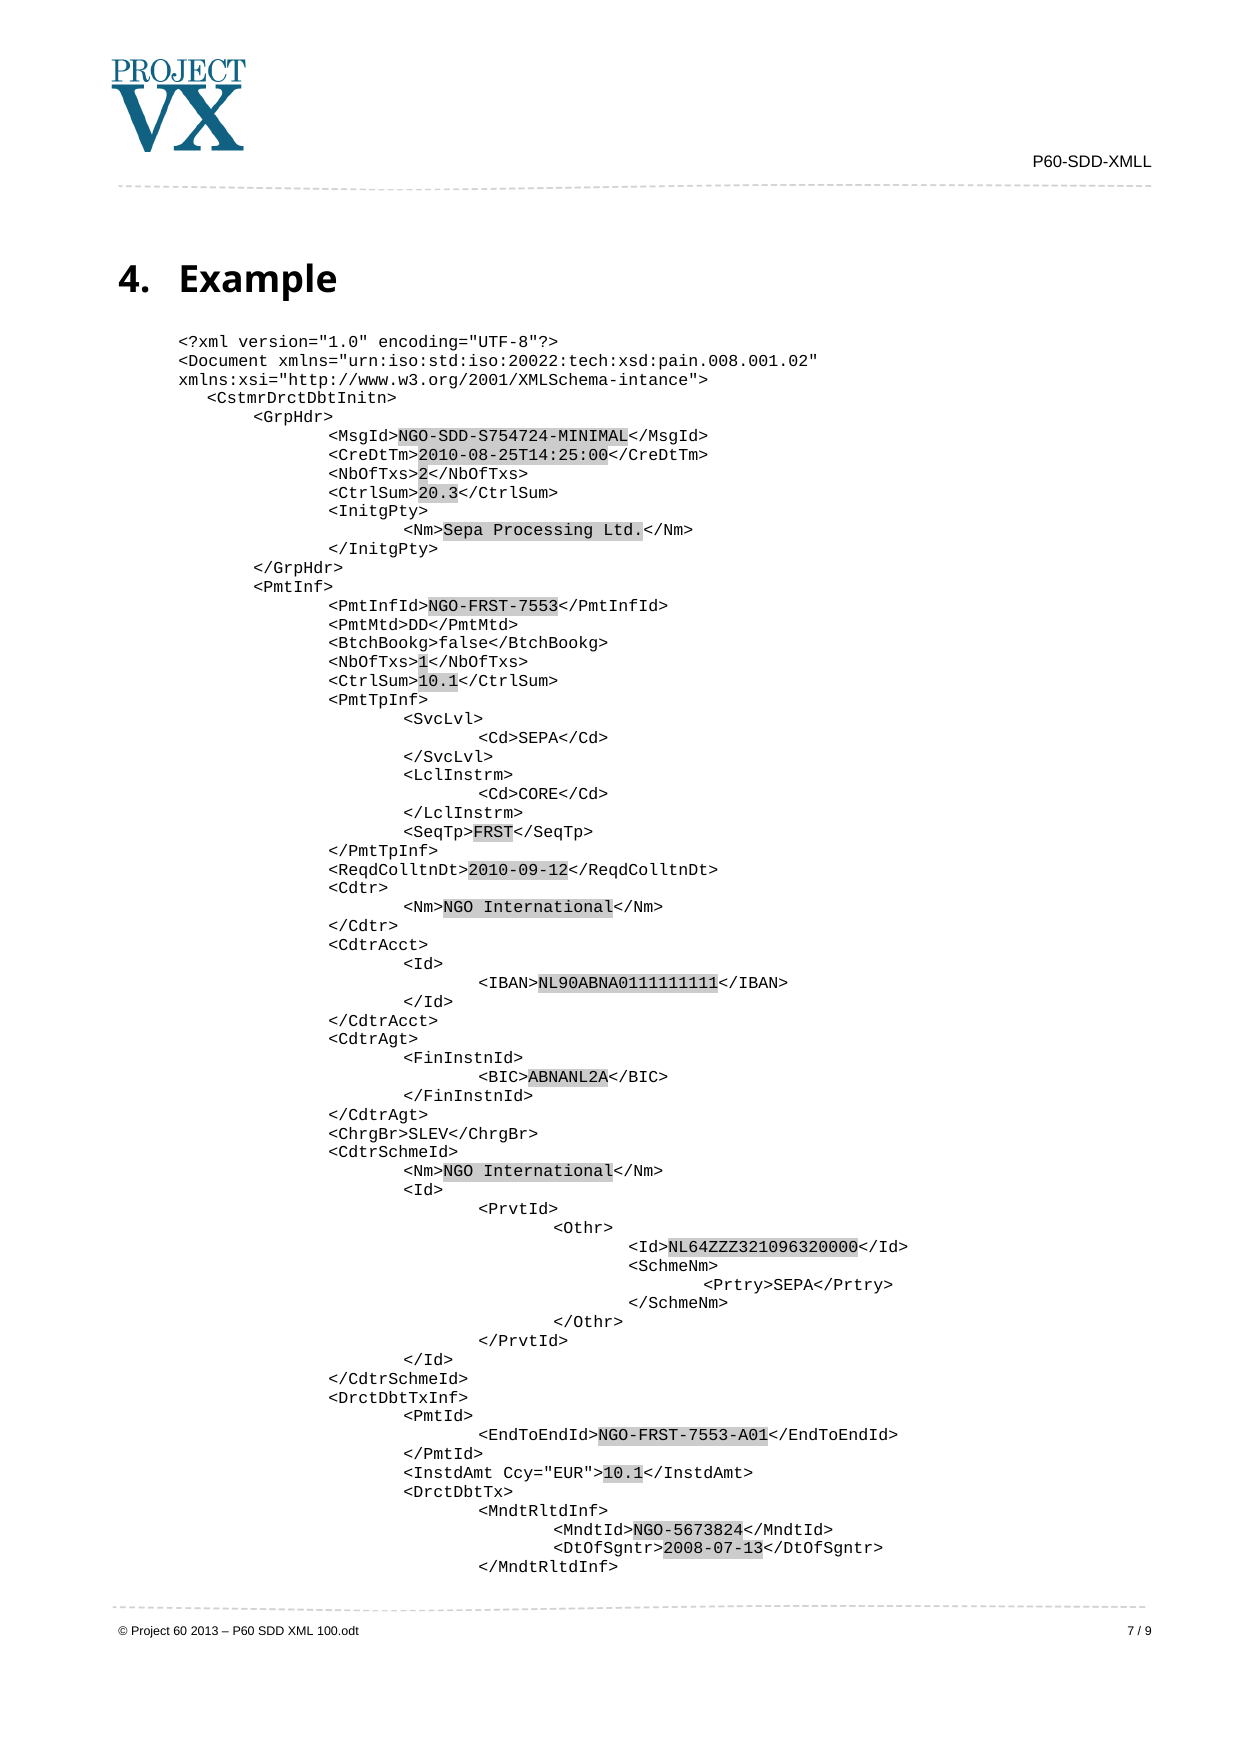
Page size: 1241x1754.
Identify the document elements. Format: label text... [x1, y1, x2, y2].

text <Nm>NGO International</Nm> [178, 899, 1152, 918]
text </GrpHdr> [178, 559, 1152, 578]
text </LclInstrm> [178, 805, 1152, 823]
text </CdtrAgt> [178, 1106, 1152, 1125]
text </PrvtId> [178, 1333, 1152, 1351]
text </PmtTpInf> [178, 842, 1152, 861]
text <Nm>Sepa Processing Ltd.</Nm> [178, 522, 1152, 541]
text <Id>NL64ZZZ321096320000</Id> [178, 1238, 1152, 1257]
text <DtOfSgntr>2008-07-13</DtOfSgntr> [178, 1540, 1152, 1559]
text </Id> [178, 1351, 1152, 1370]
text <PrvtId> [178, 1201, 1152, 1219]
text <PmtId> [178, 1408, 1152, 1427]
text <IBAN>NL90ABNA0111111111</IBAN> [178, 974, 1152, 993]
text <?xml version="1.0" encoding="UTF-8"?> [178, 333, 1152, 352]
text <Othr> [178, 1219, 1152, 1238]
text <FinInstnId> [178, 1050, 1152, 1069]
text <InitgPty> [178, 503, 1152, 522]
text </FinInstnId> [178, 1087, 1152, 1106]
text <PmtTpInf> [178, 692, 1152, 710]
text <SeqTp>FRST</SeqTp> [178, 823, 1152, 842]
text </SchmeNm> [178, 1295, 1152, 1314]
text <PmtInfId>NGO-FRST-7553</PmtInfId> [178, 597, 1152, 616]
picture [112, 1605, 1146, 1612]
text <SvcLvl> [178, 710, 1152, 729]
text <NbOfTxs>2</NbOfTxs> [178, 465, 1152, 484]
text </CdtrAcct> [178, 1012, 1152, 1031]
text </Id> [178, 993, 1152, 1012]
text </SvcLvl> [178, 748, 1152, 767]
picture [118, 184, 1152, 191]
text <CtrlSum>20.3</CtrlSum> [178, 484, 1152, 503]
text <Nm>NGO International</Nm> [178, 1163, 1152, 1182]
picture [109, 57, 248, 154]
text </CdtrSchmeId> [178, 1370, 1152, 1389]
text <CtrlSum>10.1</CtrlSum> [178, 673, 1152, 692]
text <DrctDbtTxInf> [178, 1389, 1152, 1408]
text <Cd>CORE</Cd> [178, 786, 1152, 805]
text <Id> [178, 1182, 1152, 1201]
text <ChrgBr>SLEV</ChrgBr> [178, 1125, 1152, 1144]
text <CreDtTm>2010-08-25T14:25:00</CreDtTm> [178, 446, 1152, 465]
text <SchmeNm> [178, 1257, 1152, 1276]
text <PmtInf> [178, 578, 1152, 597]
text </Cdtr> [178, 918, 1152, 937]
text <CstmrDrctDbtInitn> [178, 390, 1152, 409]
text <Cd>SEPA</Cd> [178, 729, 1152, 748]
text <LclInstrm> [178, 767, 1152, 786]
text <Prtry>SEPA</Prtry> [178, 1276, 1152, 1295]
subtitle Example [118, 252, 1152, 303]
text <Document xmlns="urn:iso:std:iso:20022:tech:xsd:pain.008.001.02" xmlns:xsi="http://www.w3.org/2001/XMLSchema-intance"> [178, 352, 1152, 390]
text <InstdAmt Ccy="EUR">10.1</InstdAmt> [178, 1464, 1152, 1483]
text <CdtrAcct> [178, 937, 1152, 956]
text <BtchBookg>false</BtchBookg> [178, 635, 1152, 654]
text <GrpHdr> [178, 409, 1152, 428]
text <DrctDbtTx> [178, 1483, 1152, 1502]
text </Othr> [178, 1314, 1152, 1333]
text <CdtrAgt> [178, 1031, 1152, 1050]
text </InitgPty> [178, 541, 1152, 559]
text <CdtrSchmeId> [178, 1144, 1152, 1163]
text <MndtId>NGO-5673824</MndtId> [178, 1521, 1152, 1540]
text <MsgId>NGO-SDD-S754724-MINIMAL</MsgId> [178, 428, 1152, 446]
text <Id> [178, 956, 1152, 974]
text <ReqdColltnDt>2010-09-12</ReqdColltnDt> [178, 861, 1152, 880]
text </PmtId> [178, 1446, 1152, 1464]
text <NbOfTxs>1</NbOfTxs> [178, 654, 1152, 673]
text <MndtRltdInf> [178, 1502, 1152, 1521]
text <EndToEndId>NGO-FRST-7553-A01</EndToEndId> [178, 1427, 1152, 1446]
text <Cdtr> [178, 880, 1152, 899]
text <PmtMtd>DD</PmtMtd> [178, 616, 1152, 635]
text <BIC>ABNANL2A</BIC> [178, 1069, 1152, 1087]
text </MndtRltdInf> [178, 1559, 1152, 1578]
